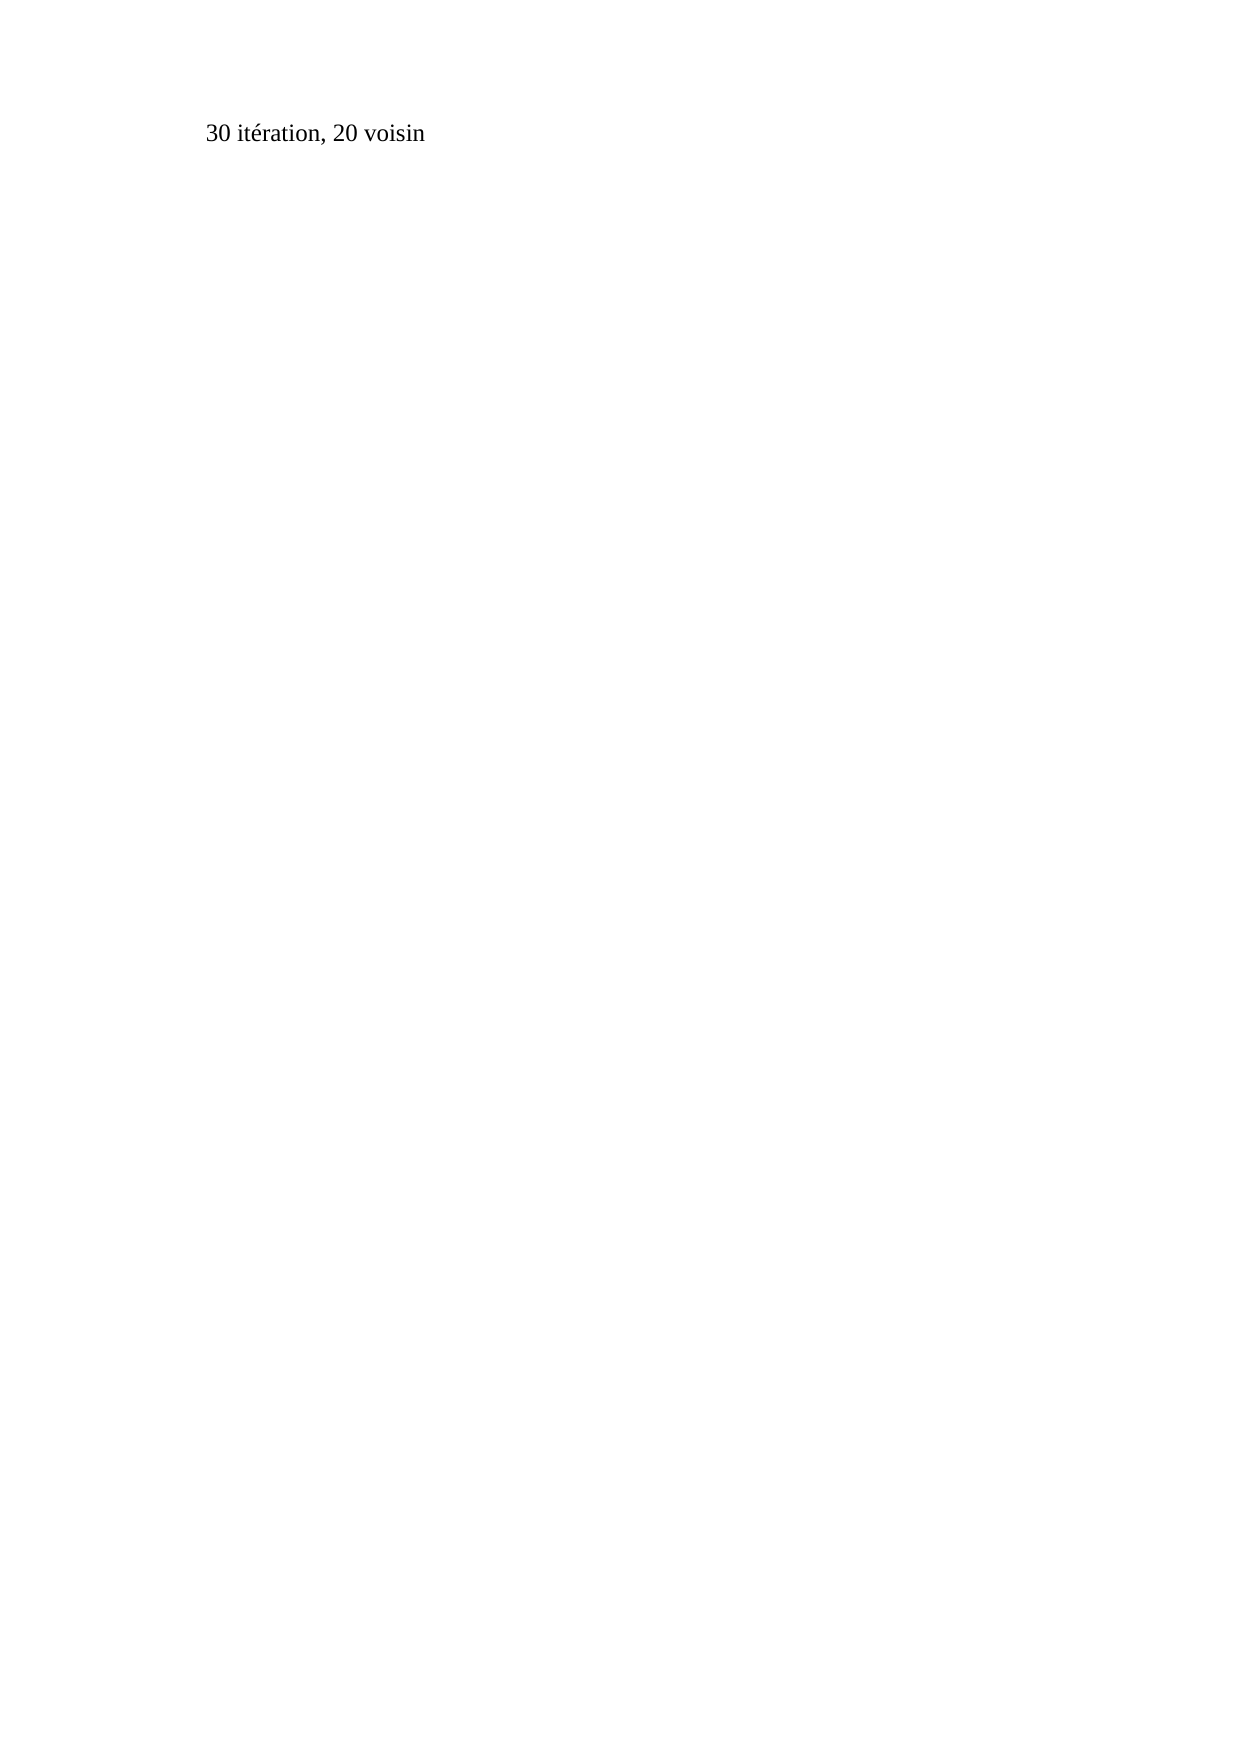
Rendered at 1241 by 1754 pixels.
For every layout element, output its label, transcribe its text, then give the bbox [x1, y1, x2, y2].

text 30 itération, 20 voisin [118, 118, 1122, 147]
